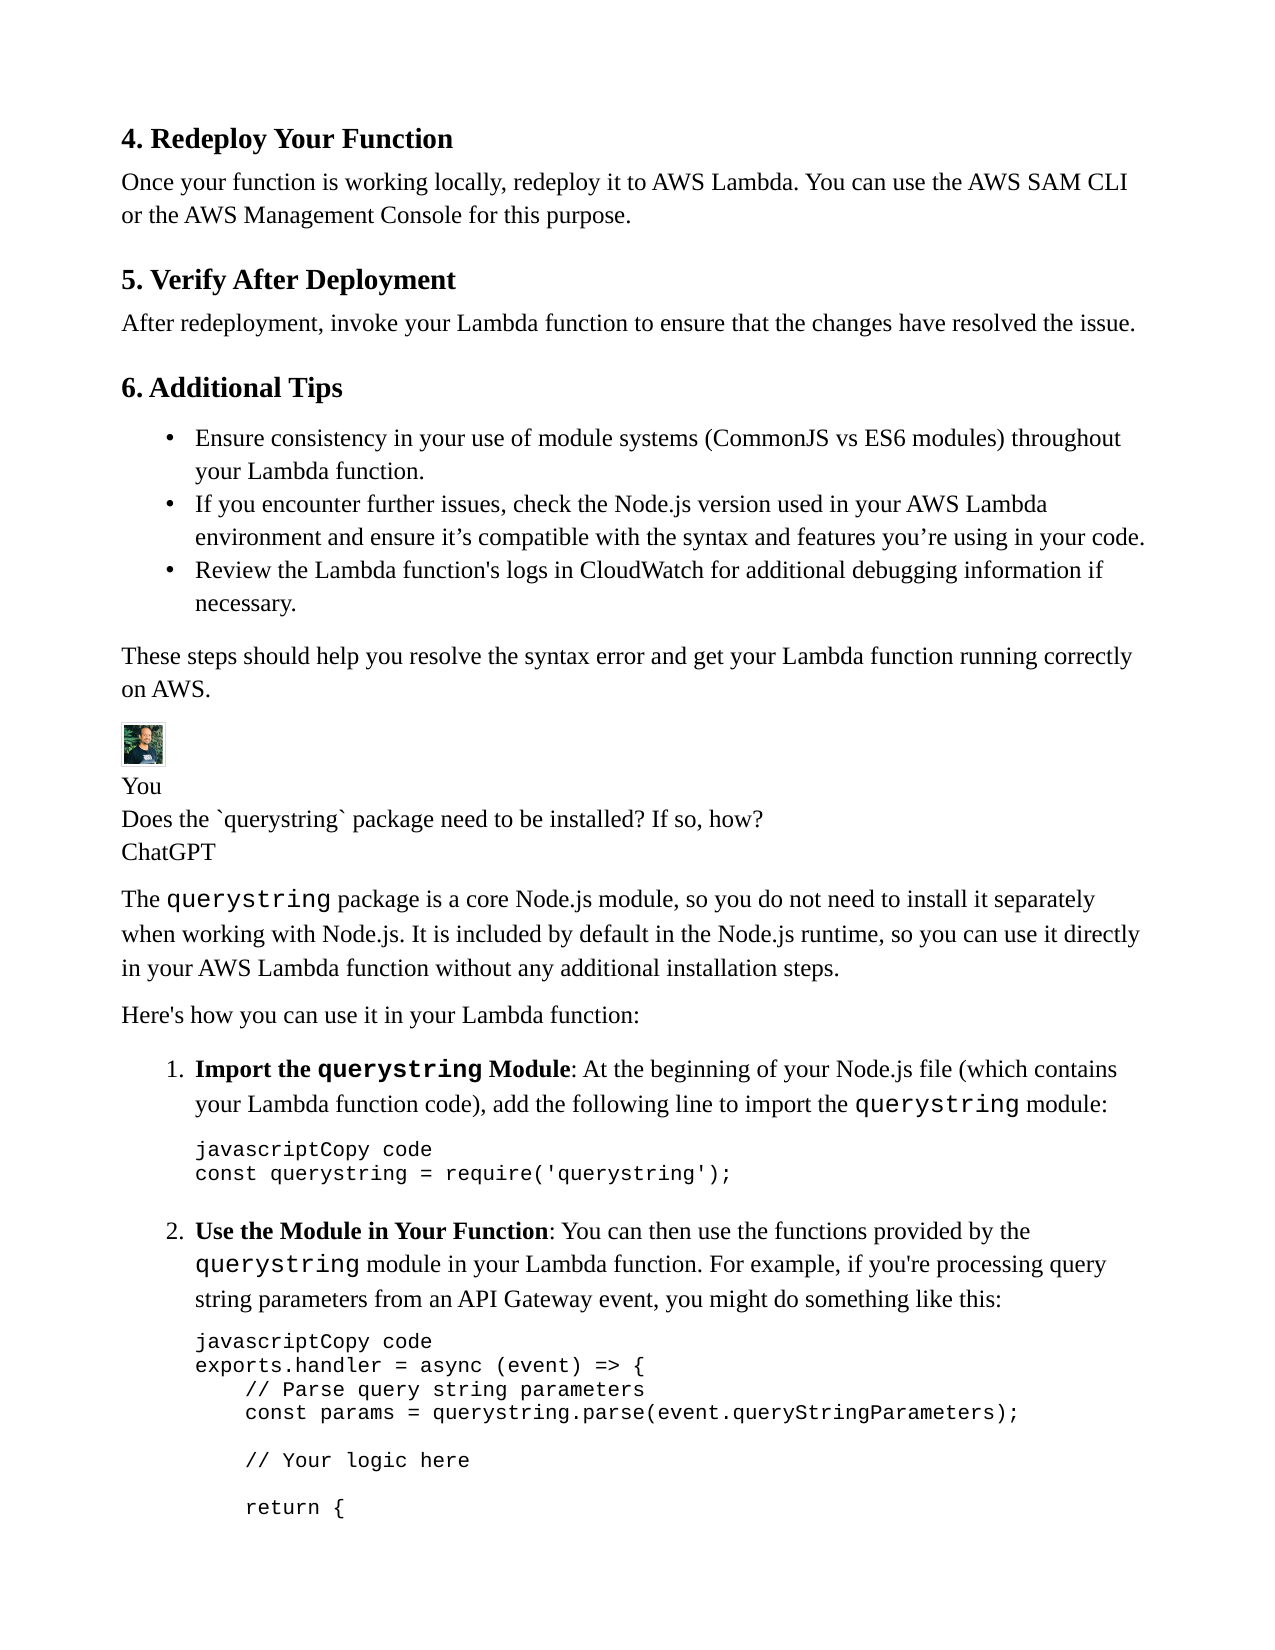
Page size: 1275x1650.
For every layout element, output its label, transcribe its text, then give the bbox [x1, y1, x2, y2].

subtitle 4. Redeploy Your Function [118, 118, 1157, 155]
text These steps should help you resolve the syntax error and get your Lambda function running correctly on AWS. [118, 638, 1157, 703]
list If you encounter further issues, check the Node.js version used in your AWS Lambda environment and ensure it’s compatible with the syntax and features you’re using in your code. [162, 486, 1157, 551]
text After redeployment, invoke your Lambda function to ensure that the changes have resolved the issue. [118, 305, 1157, 337]
list Ensure consistency in your use of module systems (CommonJS vs ES6 modules) throughout your Lambda function. [162, 420, 1157, 484]
text You [118, 768, 1157, 799]
list javascriptCopy code [162, 1328, 1157, 1355]
list Use the Module in Your Function: You can then use the functions provided by the querystring module in your Lambda function. For example, if you're processing query string parameters from an API Gateway event, you might do something like this: [162, 1213, 1157, 1313]
list const params = querystring.parse(event.queryStringParameters); [162, 1402, 1157, 1426]
list Review the Lambda function's logs in CloudWatch for additional debugging information if necessary. [162, 552, 1157, 619]
list // Your logic here [162, 1450, 1157, 1473]
subtitle 5. Verify After Deployment [118, 259, 1157, 296]
text Here's how you can use it in your Lambda function: [118, 997, 1157, 1032]
subtitle 6. Additional Tips [118, 368, 1157, 407]
list exports.handler = async (event) => { [162, 1355, 1157, 1379]
list const querystring = require('querystring'); [162, 1163, 1157, 1186]
text Does the `querystring` package need to be installed? If so, how? [118, 801, 1157, 833]
list Import the querystring Module: At the beginning of your Node.js file (which contains your Lambda function code), add the following line to import the querystring module: [162, 1051, 1157, 1120]
picture [124, 725, 163, 764]
text The querystring package is a core Node.js module, so you do not need to install it separately when working with Node.js. It is included by default in the Node.js runtime, so you can use it directly in your AWS Lambda function without any additional installation steps. [118, 881, 1157, 981]
list return { [162, 1497, 1157, 1524]
text ChatGPT [118, 834, 1157, 866]
text Once your function is working locally, redeploy it to AWS Lambda. You can use the AWS SAM CLI or the AWS Management Console for this purpose. [118, 164, 1157, 229]
list javascriptCopy code [162, 1136, 1157, 1163]
list // Parse query string parameters [162, 1379, 1157, 1402]
